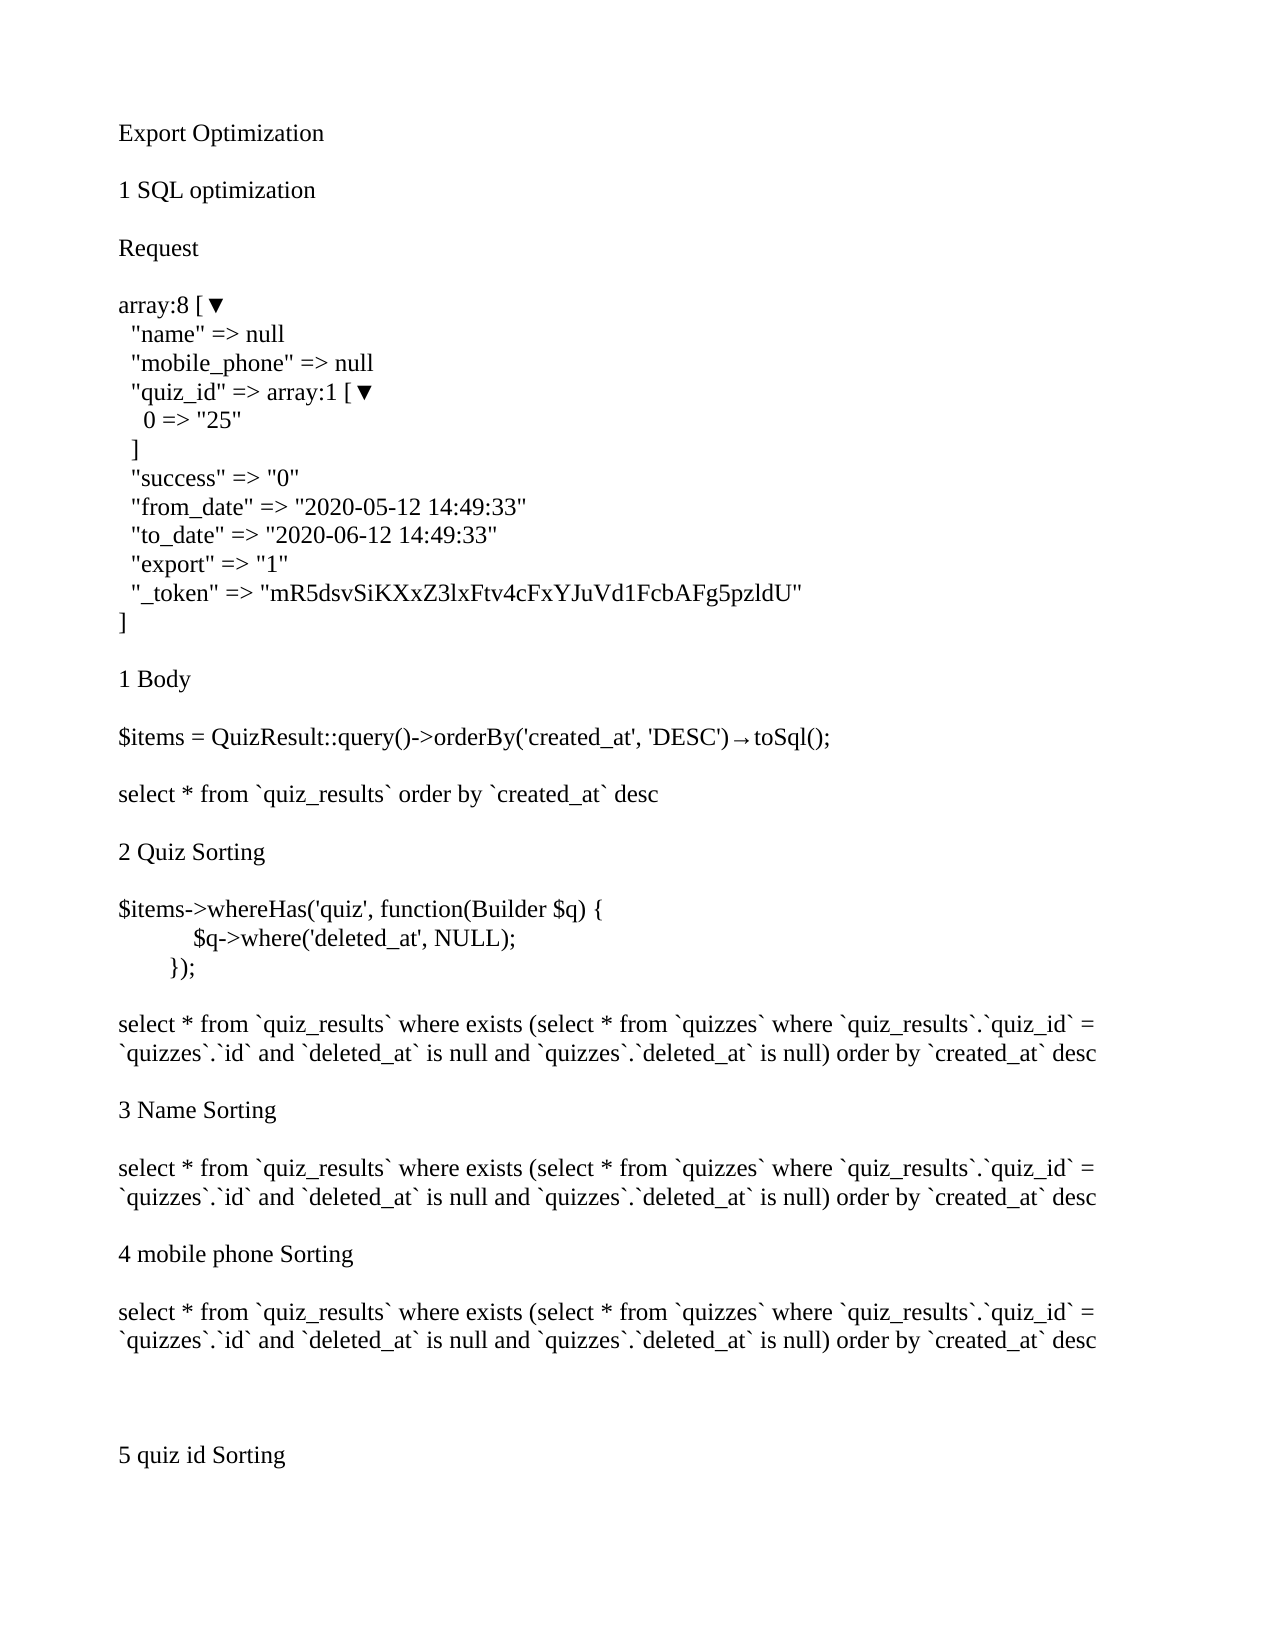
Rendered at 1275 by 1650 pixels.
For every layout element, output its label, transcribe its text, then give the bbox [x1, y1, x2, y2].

text select * from `quiz_results` order by `created_at` desc [118, 779, 1157, 808]
text }); [118, 952, 1157, 981]
text 3 Name Sorting [118, 1096, 1157, 1124]
text "name" => null [118, 319, 1157, 348]
text ] [118, 434, 1157, 463]
text Request [118, 233, 1157, 262]
text $items->whereHas('quiz', function(Builder $q) { [118, 894, 1157, 923]
text "_token" => "mR5dsvSiKXxZ3lxFtv4cFxYJuVd1FcbAFg5pzldU" [118, 578, 1157, 607]
text "quiz_id" => array:1 [▼ [118, 377, 1157, 406]
text "from_date" => "2020-05-12 14:49:33" [118, 492, 1157, 521]
text 1 SQL optimization [118, 176, 1157, 204]
text "to_date" => "2020-06-12 14:49:33" [118, 521, 1157, 549]
text "mobile_phone" => null [118, 348, 1157, 377]
text array:8 [▼ [118, 291, 1157, 319]
text ] [118, 607, 1157, 636]
text $items = QuizResult::query()->orderBy('created_at', 'DESC')→toSql(); [118, 722, 1157, 751]
text 5 quiz id Sorting [118, 1441, 1157, 1469]
text 2 Quiz Sorting [118, 837, 1157, 866]
text select * from `quiz_results` where exists (select * from `quizzes` where `quiz_results`.`quiz_id` = `quizzes`.`id` and `deleted_at` is null and `quizzes`.`deleted_at` is null) order by `created_at` desc [118, 1153, 1157, 1211]
text 4 mobile phone Sorting [118, 1239, 1157, 1268]
text 1 Body [118, 664, 1157, 693]
text $q->where('deleted_at', NULL); [118, 923, 1157, 952]
text "success" => "0" [118, 463, 1157, 492]
text Export Optimization [118, 118, 1157, 147]
text select * from `quiz_results` where exists (select * from `quizzes` where `quiz_results`.`quiz_id` = `quizzes`.`id` and `deleted_at` is null and `quizzes`.`deleted_at` is null) order by `created_at` desc [118, 1009, 1157, 1067]
text select * from `quiz_results` where exists (select * from `quizzes` where `quiz_results`.`quiz_id` = `quizzes`.`id` and `deleted_at` is null and `quizzes`.`deleted_at` is null) order by `created_at` desc [118, 1297, 1157, 1354]
text "export" => "1" [118, 549, 1157, 578]
text 0 => "25" [118, 406, 1157, 434]
